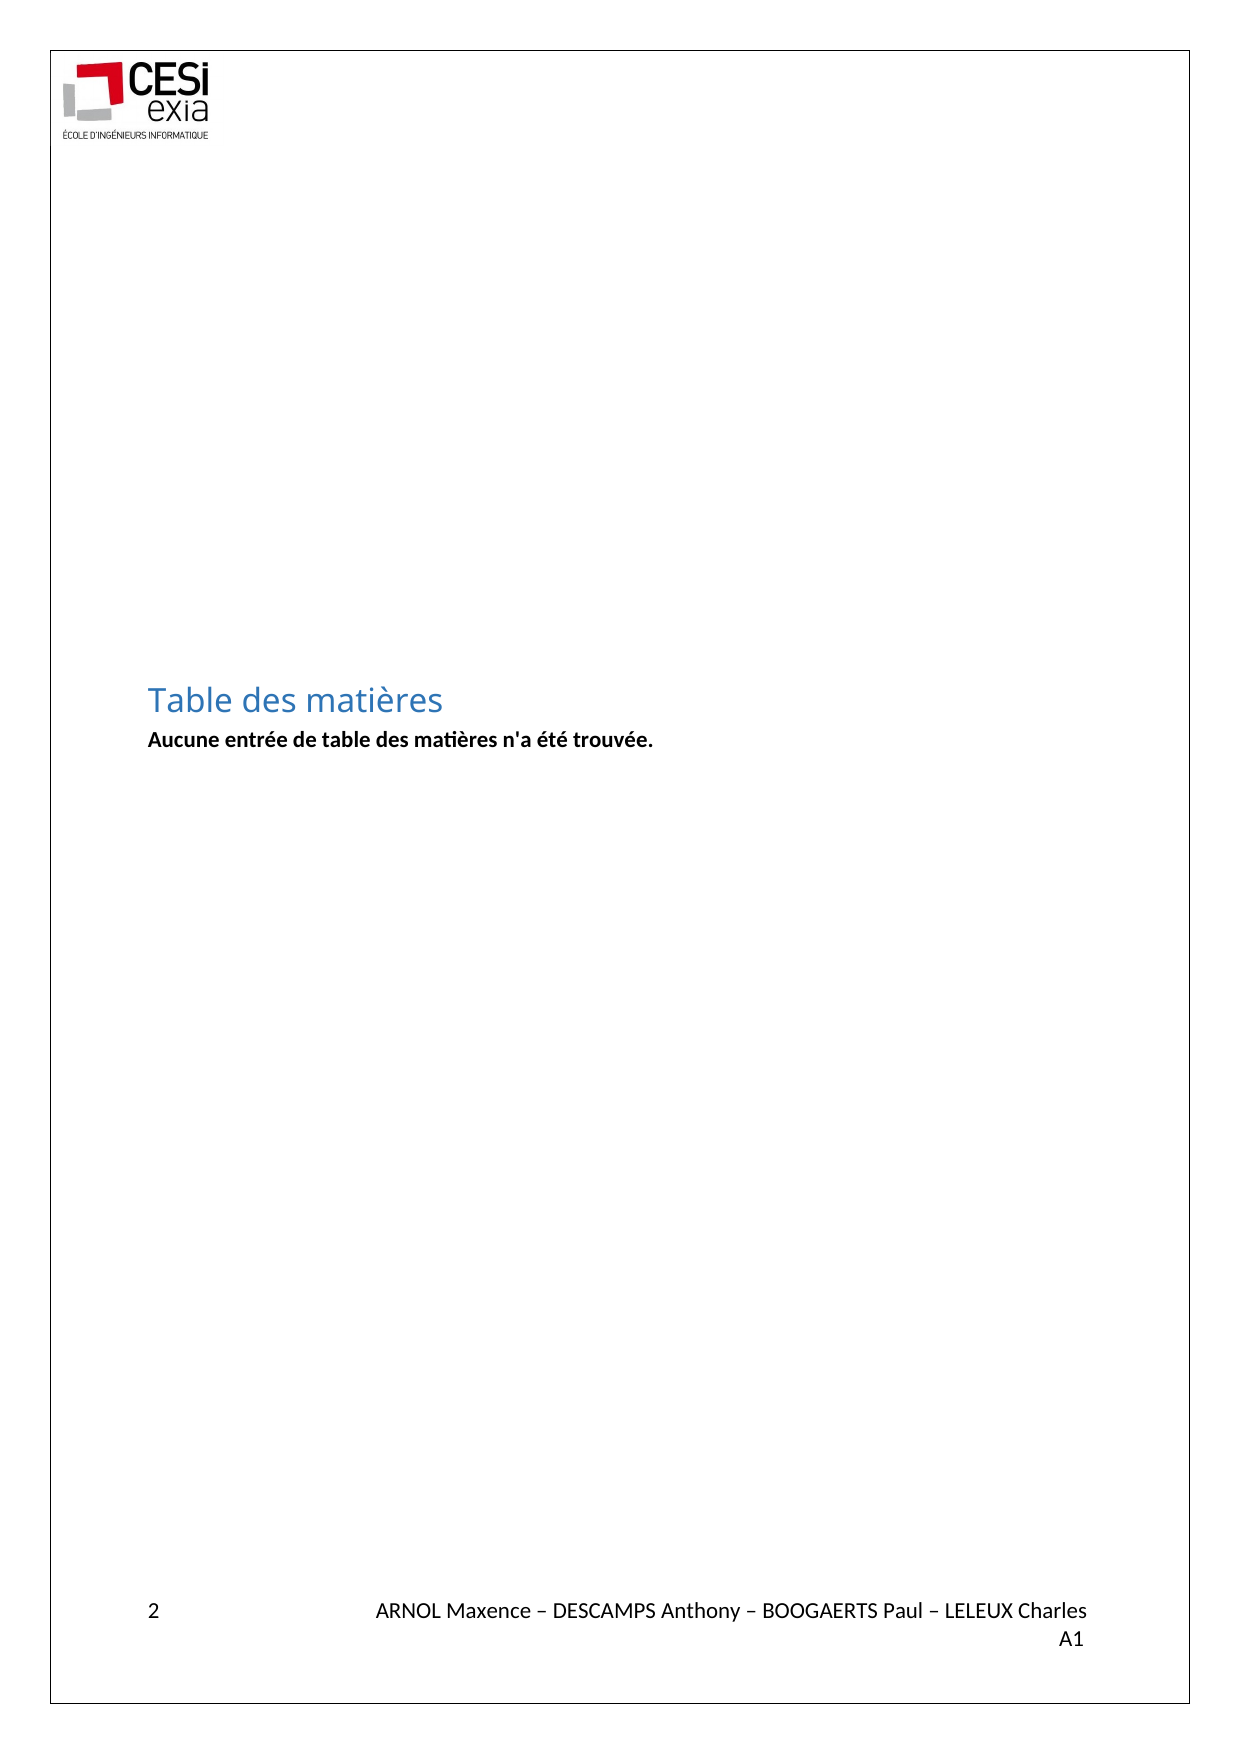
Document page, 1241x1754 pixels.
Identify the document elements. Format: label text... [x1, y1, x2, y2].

text Table des matières [148, 677, 1093, 722]
text Aucune entrée de table des matières n'a été trouvée. [148, 725, 1093, 753]
